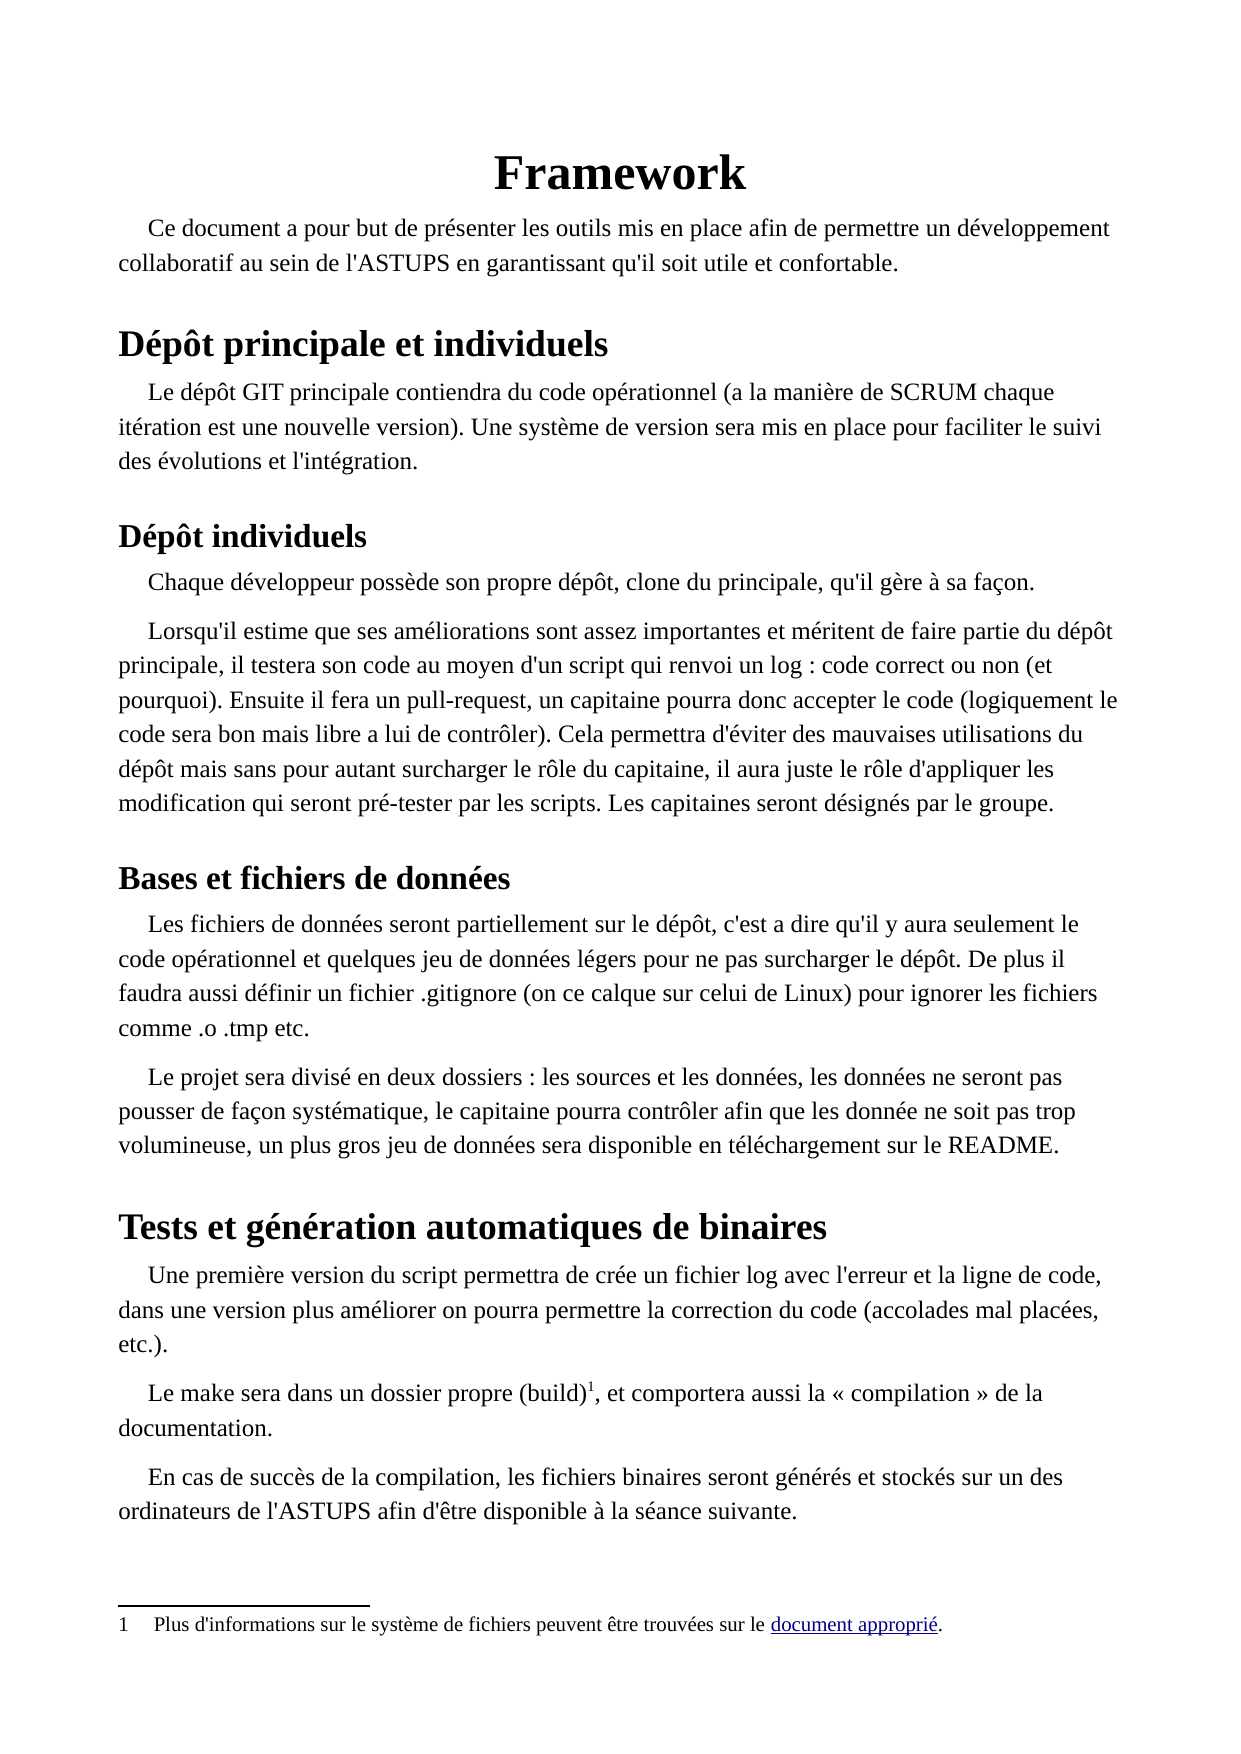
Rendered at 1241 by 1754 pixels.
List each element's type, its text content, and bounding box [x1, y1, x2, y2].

text Le projet sera divisé en deux dossiers : les sources et les données, les données ne seront pas pousser de façon systématique, le capitaine pourra contrôler afin que les donnée ne soit pas trop volumineuse, un plus gros jeu de données sera disponible en téléchargement sur le README. [118, 1062, 1122, 1159]
subtitle Dépôt individuels [118, 516, 1122, 554]
text Le make sera dans un dossier propre (build), et comportera aussi la « compilation » de la documentation. [118, 1378, 1122, 1442]
text Chaque développeur possède son propre dépôt, clone du principale, qu'il gère à sa façon. [118, 567, 1122, 596]
text Ce document a pour but de présenter les outils mis en place afin de permettre un développement collaboratif au sein de l'ASTUPS en garantissant qu'il soit utile et confortable. [118, 213, 1122, 276]
text Plus d'informations sur le système de fichiers peuvent être trouvées sur le document approprié. [118, 1612, 1122, 1636]
subtitle Dépôt principale et individuels [118, 322, 1122, 365]
text Les fichiers de données seront partiellement sur le dépôt, c'est a dire qu'il y aura seulement le code opérationnel et quelques jeu de données légers pour ne pas surcharger le dépôt. De plus il faudra aussi définir un fichier .gitignore (on ce calque sur celui de Linux) pour ignorer les fichiers comme .o .tmp etc. [118, 909, 1122, 1041]
subtitle Bases et fichiers de données [118, 858, 1122, 897]
text Lorsqu'il estime que ses améliorations sont assez importantes et méritent de faire partie du dépôt principale, il testera son code au moyen d'un script qui renvoi un log : code correct ou non (et pourquoi). Ensuite il fera un pull-request, un capitaine pourra donc accepter le code (logiquement le code sera bon mais libre a lui de contrôler). Cela permettra d'éviter des mauvaises utilisations du dépôt mais sans pour autant surcharger le rôle du capitaine, il aura juste le rôle d'appliquer les modification qui seront pré-tester par les scripts. Les capitaines seront désignés par le groupe. [118, 616, 1122, 817]
text Le dépôt GIT principale contiendra du code opérationnel (a la manière de SCRUM chaque itération est une nouvelle version). Une système de version sera mis en place pour faciliter le suivi des évolutions et l'intégration. [118, 377, 1122, 475]
text Une première version du script permettra de crée un fichier log avec l'erreur et la ligne de code, dans une version plus améliorer on pourra permettre la correction du code (accolades mal placées, etc.). [118, 1260, 1122, 1358]
text En cas de succès de la compilation, les fichiers binaires seront générés et stockés sur un des ordinateurs de l'ASTUPS afin d'être disponible à la séance suivante. [118, 1462, 1122, 1525]
title Framework [118, 143, 1122, 201]
subtitle Tests et génération automatiques de binaires [118, 1205, 1122, 1248]
